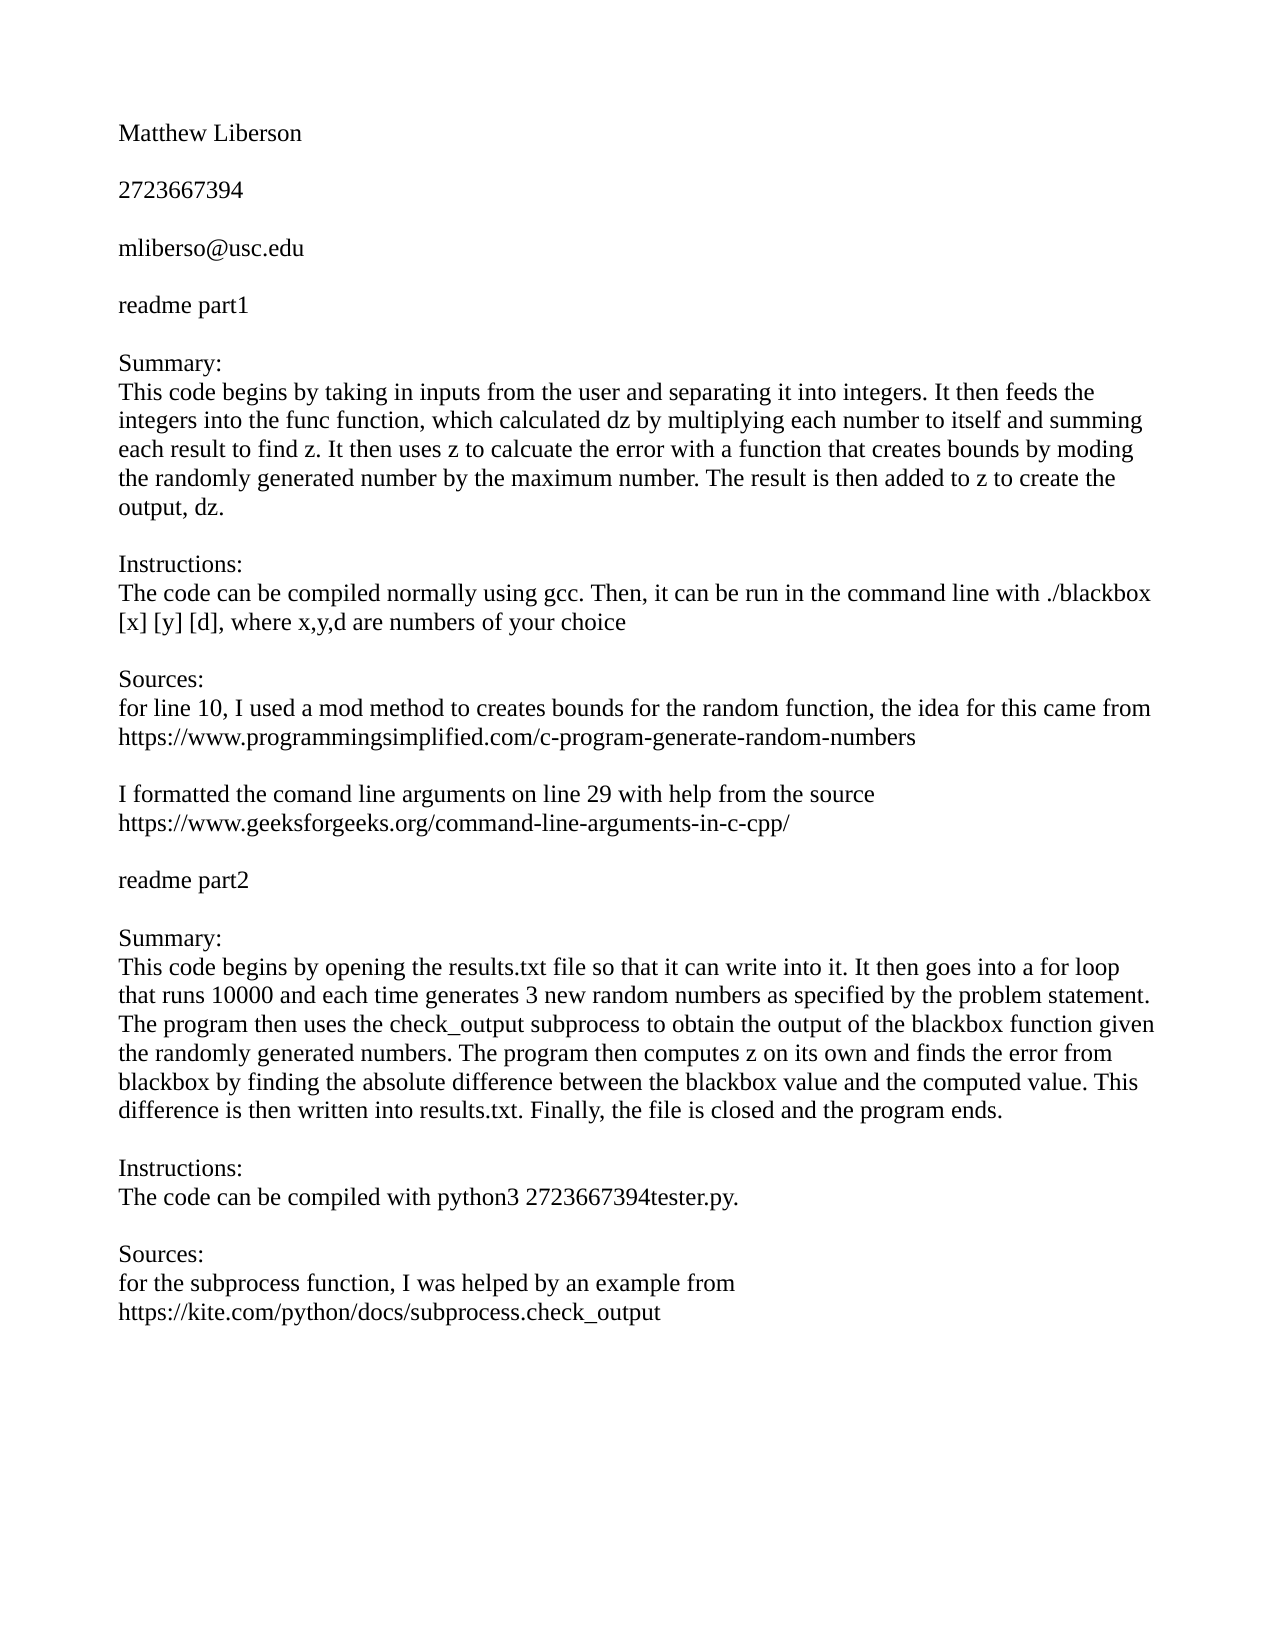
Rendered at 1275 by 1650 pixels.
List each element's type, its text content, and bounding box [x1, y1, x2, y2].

text 2723667394 [118, 176, 1157, 204]
text readme part2 [118, 866, 1157, 894]
text Sources: [118, 664, 1157, 693]
text readme part1 [118, 291, 1157, 319]
text The code can be compiled normally using gcc. Then, it can be run in the command line with ./blackbox [x] [y] [d], where x,y,d are numbers of your choice [118, 578, 1157, 636]
text Instructions: [118, 549, 1157, 578]
text for the subprocess function, I was helped by an example from https://kite.com/python/docs/subprocess.check_output [118, 1268, 1157, 1326]
text Instructions: [118, 1153, 1157, 1182]
text Sources: [118, 1239, 1157, 1268]
text This code begins by opening the results.txt file so that it can write into it. It then goes into a for loop that runs 10000 and each time generates 3 new random numbers as specified by the problem statement. The program then uses the check_output subprocess to obtain the output of the blackbox function given the randomly generated numbers. The program then computes z on its own and finds the error from blackbox by finding the absolute difference between the blackbox value and the computed value. This difference is then written into results.txt. Finally, the file is closed and the program ends. [118, 952, 1157, 1124]
text Summary: [118, 348, 1157, 377]
text I formatted the comand line arguments on line 29 with help from the source https://www.geeksforgeeks.org/command-line-arguments-in-c-cpp/ [118, 779, 1157, 837]
text for line 10, I used a mod method to creates bounds for the random function, the idea for this came from https://www.programmingsimplified.com/c-program-generate-random-numbers [118, 693, 1157, 751]
text Matthew Liberson [118, 118, 1157, 147]
text Summary: [118, 923, 1157, 952]
text This code begins by taking in inputs from the user and separating it into integers. It then feeds the integers into the func function, which calculated dz by multiplying each number to itself and summing each result to find z. It then uses z to calcuate the error with a function that creates bounds by moding the randomly generated number by the maximum number. The result is then added to z to create the output, dz. [118, 377, 1157, 521]
text The code can be compiled with python3 2723667394tester.py. [118, 1182, 1157, 1211]
text mliberso@usc.edu [118, 233, 1157, 262]
